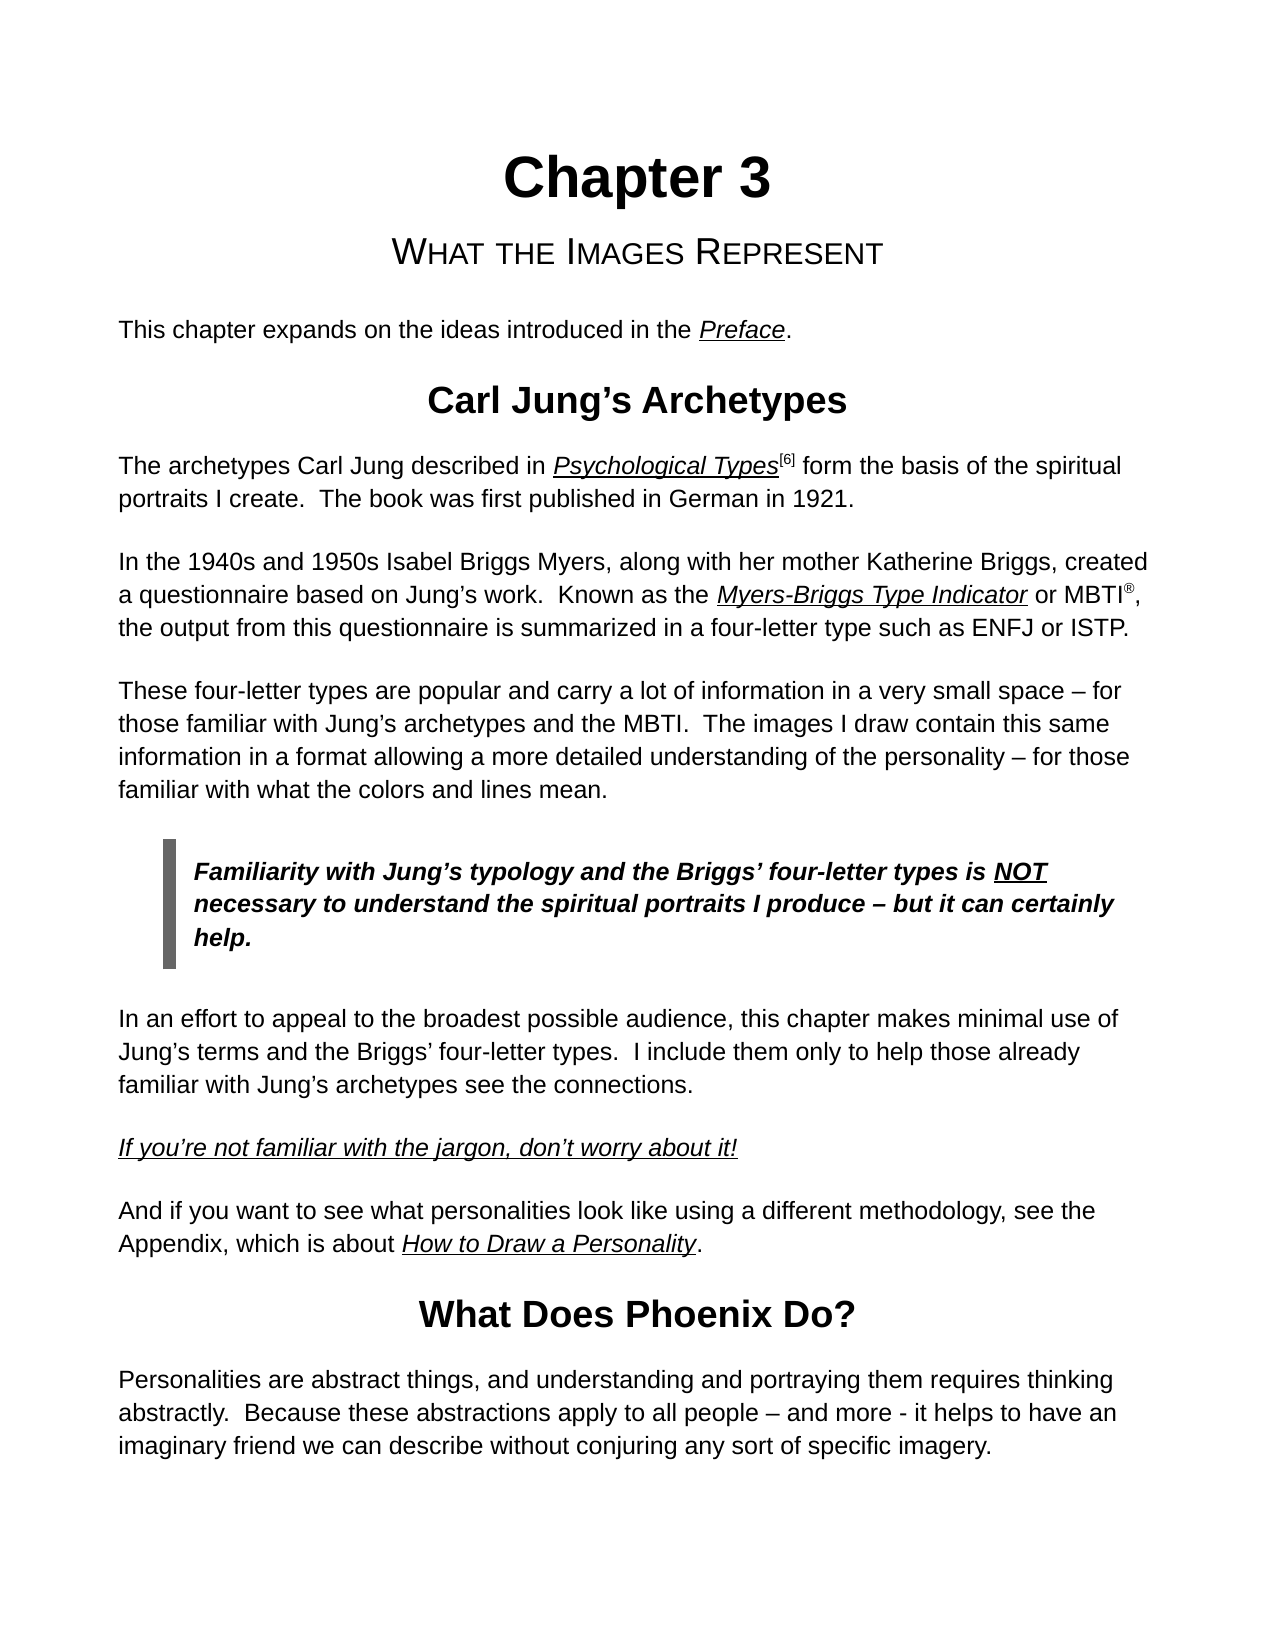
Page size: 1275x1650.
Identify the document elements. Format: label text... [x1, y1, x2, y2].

text In an effort to appeal to the broadest possible audience, this chapter makes minimal use of Jung’s terms and the Briggs’ four-letter types. I include them only to help those already familiar with Jung’s archetypes see the connections. [118, 1003, 1157, 1098]
subtitle What Does Phoenix Do? [118, 1292, 1157, 1335]
text These four-letter types are popular and carry a lot of information in a very small space – for those familiar with Jung’s archetypes and the MBTI. The images I draw contain this same information in a format allowing a more detailed understanding of the personality – for those familiar with what the colors and lines mean. [118, 676, 1157, 804]
text And if you want to see what personalities look like using a different methodology, see the Appendix, which is about How to Draw a Personality. [118, 1196, 1157, 1257]
subtitle What the Images Represent [118, 229, 1157, 272]
title Chapter 3 [118, 143, 1157, 210]
text In the 1940s and 1950s Isabel Briggs Myers, along with her mother Katherine Briggs, created a questionnaire based on Jung’s work. Known as the Myers-Briggs Type Indicator or MBTI®, the output from this questionnaire is summarized in a four-letter type such as ENFJ or ISTP. [118, 547, 1157, 642]
text Familiarity with Jung’s typology and the Briggs’ four-letter types is NOT necessary to understand the spiritual portraits I produce – but it can certainly help. [163, 838, 1157, 969]
subtitle Carl Jung’s Archetypes [118, 378, 1157, 421]
text This chapter expands on the ideas introduced in the Preface. [118, 314, 1157, 343]
text If you’re not familiar with the jargon, don’t worry about it! [118, 1133, 1157, 1161]
text The archetypes Carl Jung described in Psychological Types[6] form the basis of the spiritual portraits I create. The book was first published in German in 1921. [118, 451, 1157, 513]
text Personalities are abstract things, and understanding and portraying them requires thinking abstractly. Because these abstractions apply to all people – and more - it helps to have an imaginary friend we can describe without conjuring any sort of specific imagery. [118, 1365, 1157, 1460]
